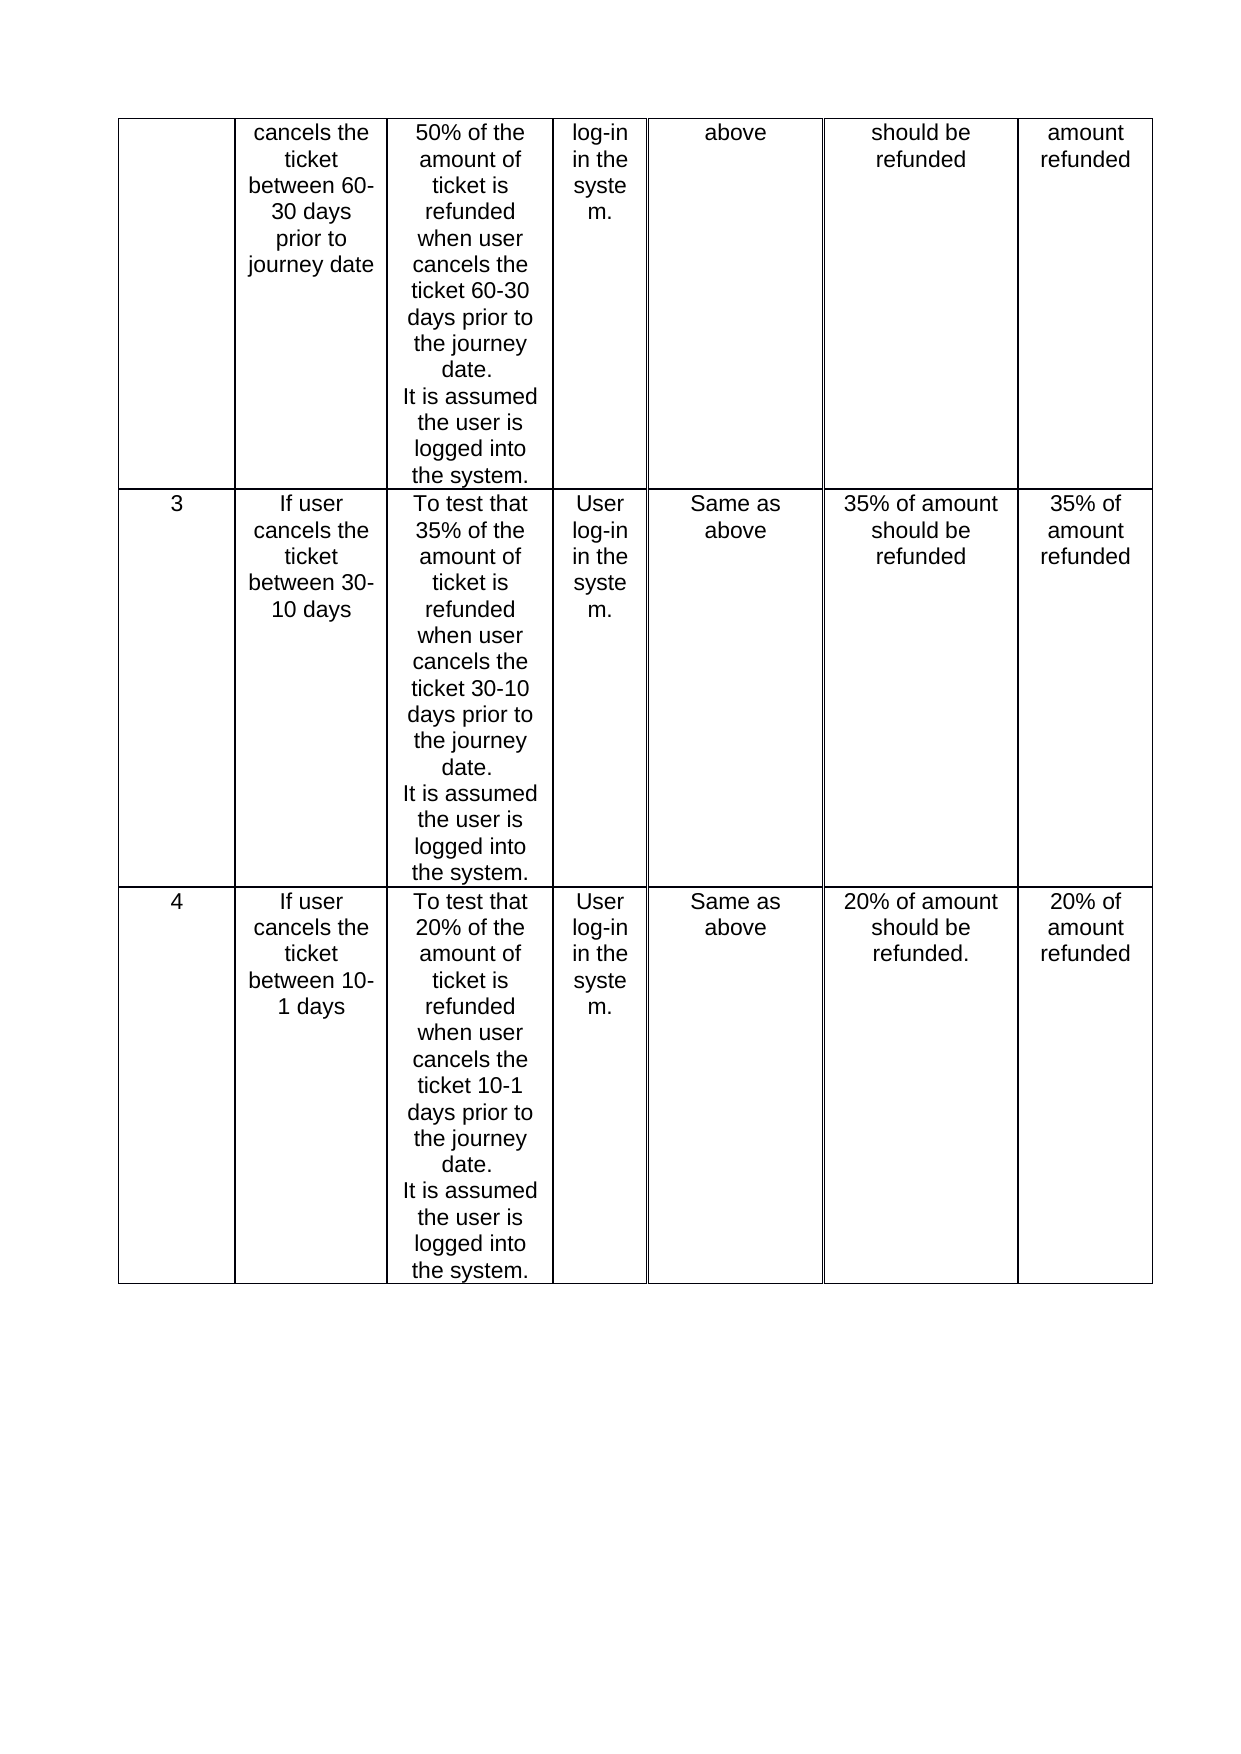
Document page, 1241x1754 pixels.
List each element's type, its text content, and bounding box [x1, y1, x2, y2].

table_cell 3 [119, 490, 234, 886]
table_cell should be refunded [825, 119, 1017, 488]
table_cell 35% of amount should be refunded [825, 490, 1017, 886]
table_cell 35% of amount refunded [1019, 490, 1152, 886]
table_cell 20% of amount refunded [1019, 888, 1152, 1283]
table_cell To test that 20% of the amount of ticket is refunded when user cancels the ticket 10-1 days prior to the journey date. It is assumed the user is logged into the system. [388, 888, 552, 1283]
table_cell 50% of the amount of ticket is refunded when user cancels the ticket 60-30 days prior to the journey date. It is assumed the user is logged into the system. [388, 119, 552, 488]
table_cell [119, 119, 234, 488]
table_cell above [649, 119, 822, 488]
table_cell 20% of amount should be refunded. [825, 888, 1017, 1283]
table_cell log-in in the system. [554, 119, 646, 488]
table_cell User log-in in the system. [554, 490, 646, 886]
table_cell If user cancels the ticket between 30-10 days [236, 490, 386, 886]
table_cell To test that 35% of the amount of ticket is refunded when user cancels the ticket 30-10 days prior to the journey date. It is assumed the user is logged into the system. [388, 490, 552, 886]
table_cell User log-in in the system. [554, 888, 646, 1283]
table_cell Same as above [649, 490, 822, 886]
table_cell Same as above [649, 888, 822, 1283]
table_cell cancels the ticket between 60-30 days prior to journey date [236, 119, 386, 488]
table_cell amount refunded [1019, 119, 1152, 488]
table_cell If user cancels the ticket between 10-1 days [236, 888, 386, 1283]
table_cell 4 [119, 888, 234, 1283]
